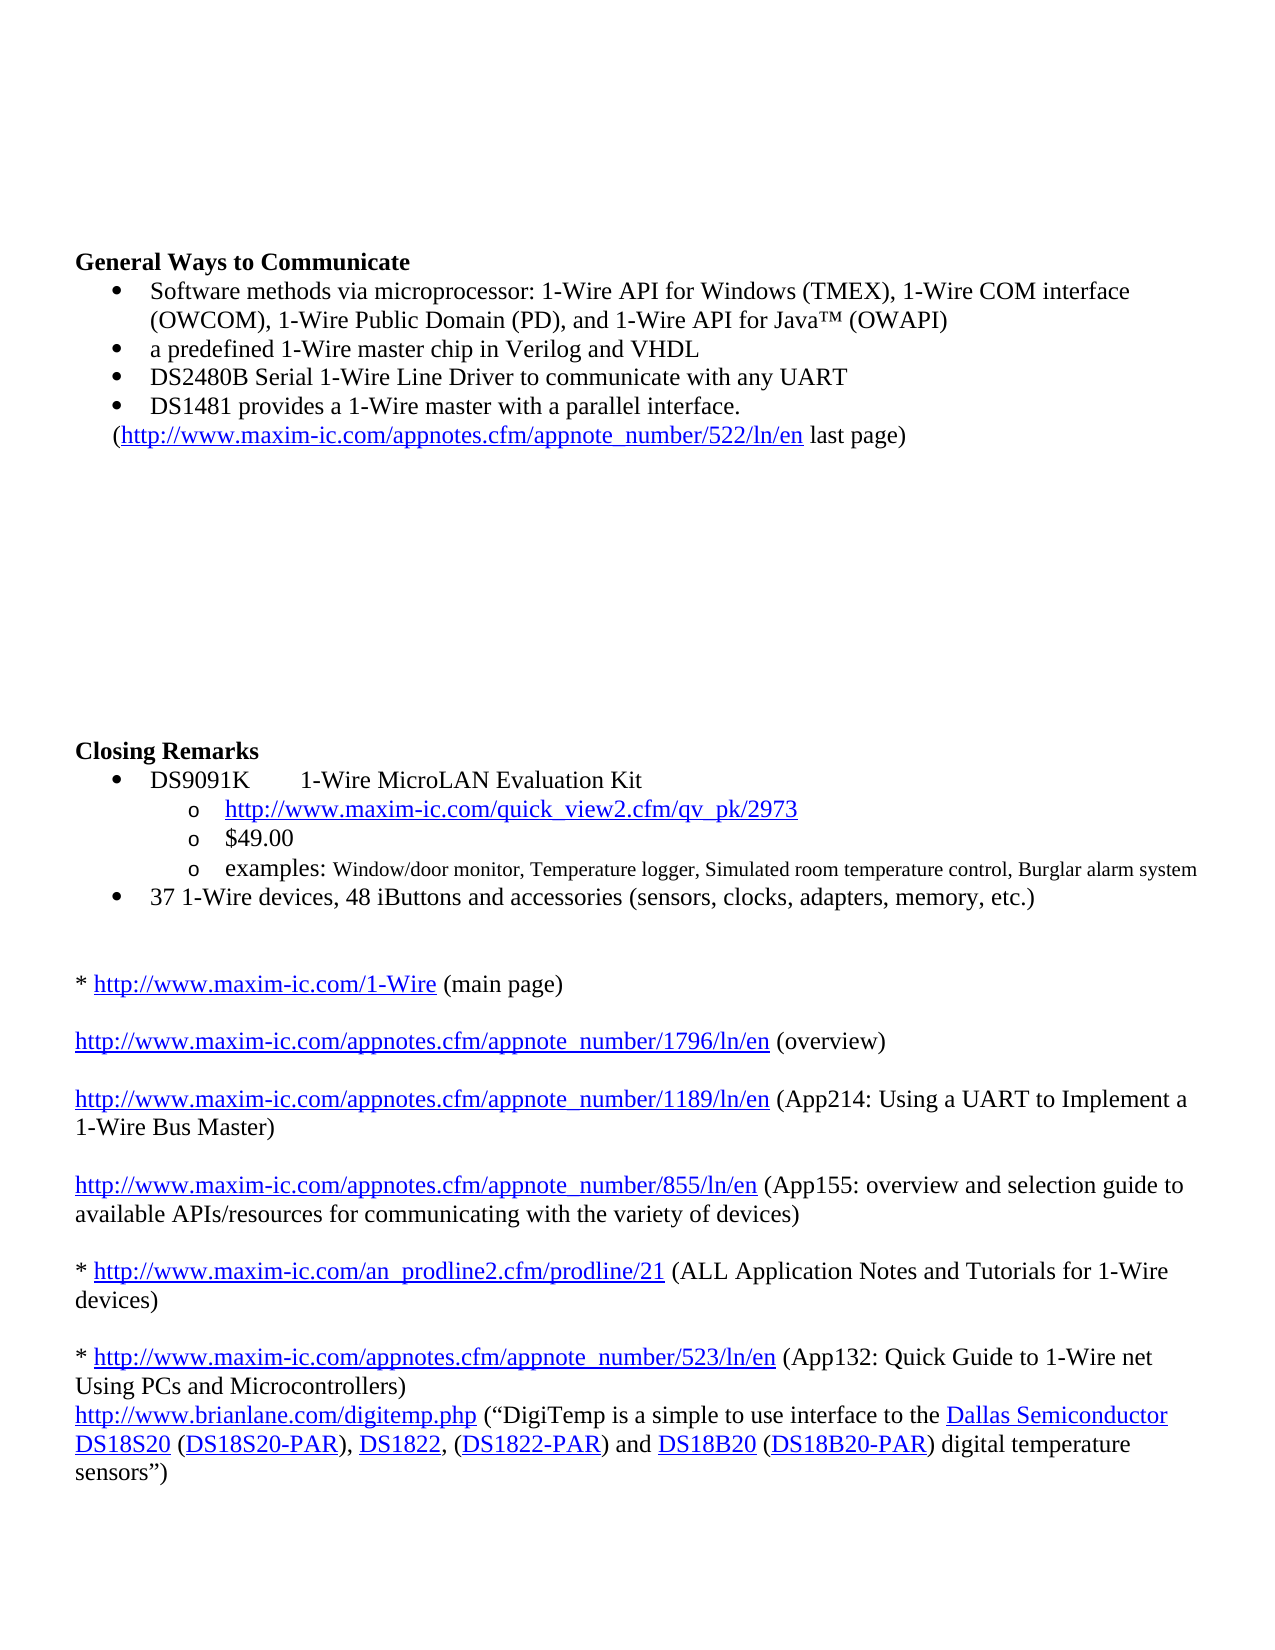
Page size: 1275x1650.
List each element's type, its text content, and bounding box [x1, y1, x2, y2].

list DS9091K 1-Wire MicroLAN Evaluation Kit [112, 765, 1200, 794]
text * http://www.maxim-ic.com/1-Wire (main page) [75, 969, 1200, 997]
text http://www.maxim-ic.com/appnotes.cfm/appnote_number/1796/ln/en (overview) [75, 1026, 1200, 1055]
text * http://www.maxim-ic.com/an_prodline2.cfm/prodline/21 (ALL Application Notes and Tutorials for 1-Wire devices) [75, 1256, 1200, 1314]
list $49.00 [187, 823, 1200, 853]
list examples: Window/door monitor, Temperature logger, Simulated room temperature control, Burglar alarm system [187, 853, 1200, 882]
text http://www.maxim-ic.com/appnotes.cfm/appnote_number/1189/ln/en (App214: Using a UART to Implement a 1-Wire Bus Master) [75, 1084, 1200, 1141]
list DS2480B Serial 1-Wire Line Driver to communicate with any UART [112, 362, 1200, 391]
list a predefined 1-Wire master chip in Verilog and VHDL [112, 334, 1200, 362]
list DS1481 provides a 1-Wire master with a parallel interface. [112, 391, 1200, 420]
list Software methods via microprocessor: 1-Wire API for Windows (TMEX), 1-Wire COM interface (OWCOM), 1-Wire Public Domain (PD), and 1-Wire API for Java™ (OWAPI) [112, 276, 1200, 334]
subtitle Closing Remarks [75, 736, 1200, 765]
list 37 1-Wire devices, 48 iButtons and accessories (sensors, clocks, adapters, memory, etc.) [112, 882, 1200, 911]
text http://www.brianlane.com/digitemp.php (“DigiTemp is a simple to use interface to the Dallas Semiconductor DS18S20 (DS18S20-PAR), DS1822, (DS1822-PAR) and DS18B20 (DS18B20-PAR) digital temperature sensors”) [75, 1400, 1200, 1486]
list http://www.maxim-ic.com/quick_view2.cfm/qv_pk/2973 [187, 794, 1200, 823]
text General Ways to Communicate [75, 219, 1200, 276]
text (http://www.maxim-ic.com/appnotes.cfm/appnote_number/522/ln/en last page) [112, 420, 1200, 449]
text http://www.maxim-ic.com/appnotes.cfm/appnote_number/855/ln/en (App155: overview and selection guide to available APIs/resources for communicating with the variety of devices) [75, 1170, 1200, 1227]
text * http://www.maxim-ic.com/appnotes.cfm/appnote_number/523/ln/en (App132: Quick Guide to 1-Wire net Using PCs and Microcontrollers) [75, 1342, 1200, 1400]
